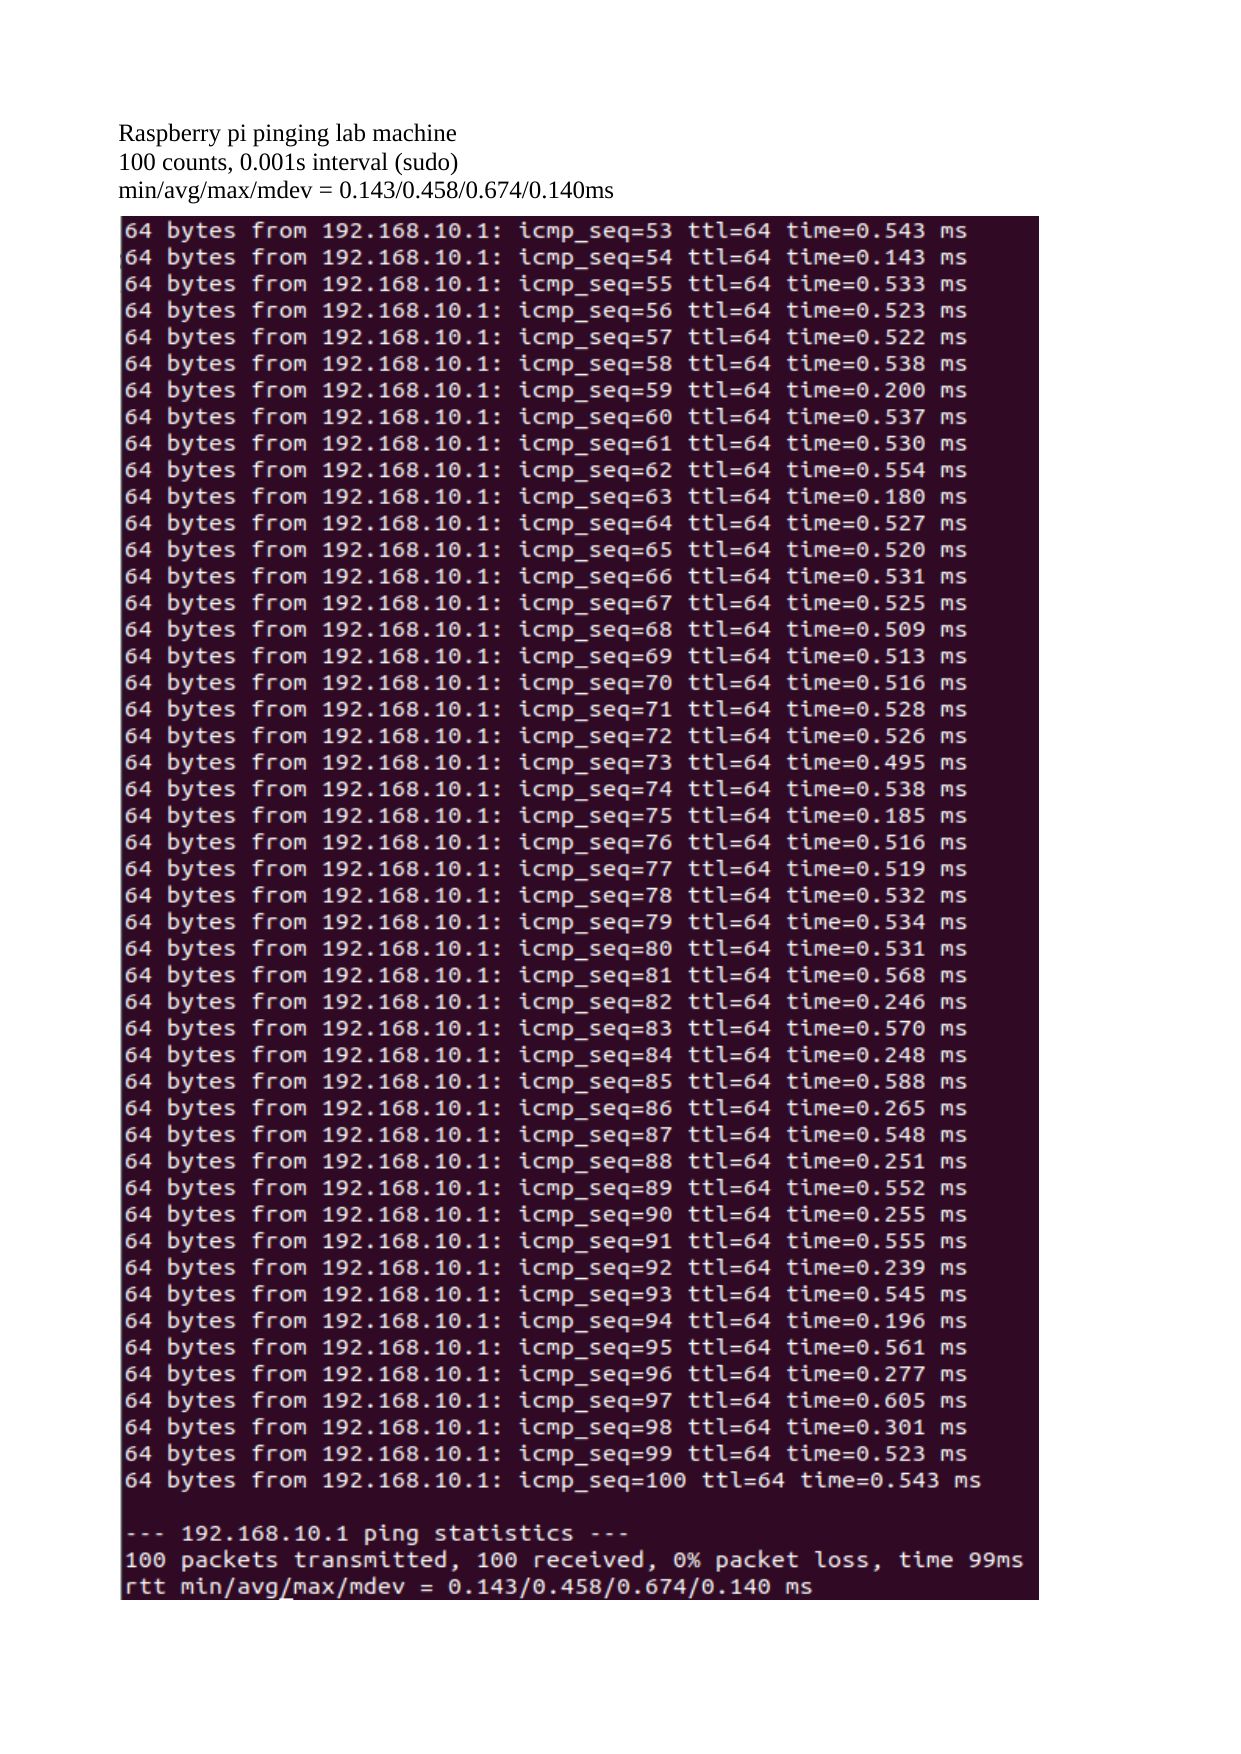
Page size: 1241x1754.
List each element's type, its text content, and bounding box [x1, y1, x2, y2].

text Raspberry pi pinging lab machine [118, 118, 1122, 147]
text 100 counts, 0.001s interval (sudo) [118, 147, 1122, 176]
text min/avg/max/mdev = 0.143/0.458/0.674/0.140ms [118, 176, 1122, 204]
picture [120, 216, 1039, 1600]
